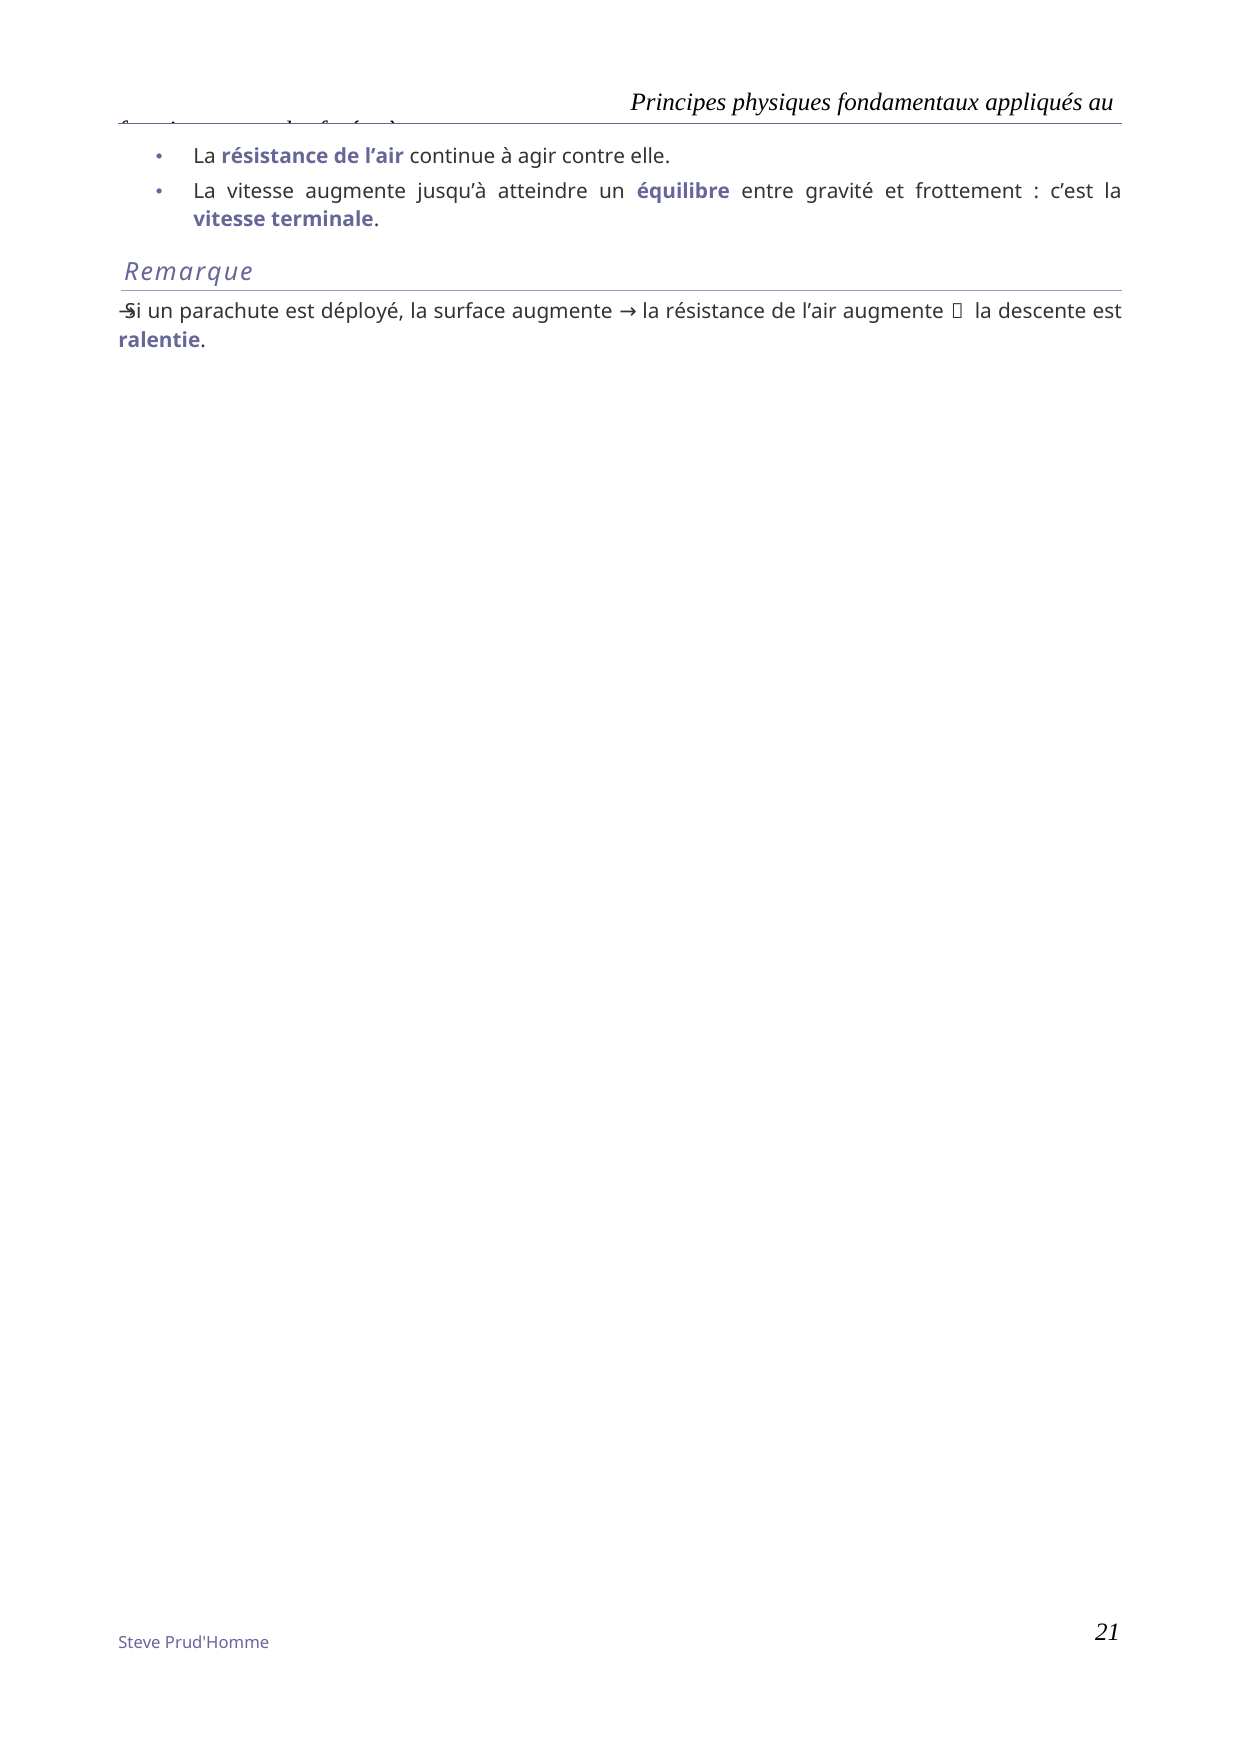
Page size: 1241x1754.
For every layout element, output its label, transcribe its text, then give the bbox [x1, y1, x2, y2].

title Remarque [121, 251, 1122, 290]
list La vitesse augmente jusqu’à atteindre un équilibre entre gravité et frottement : c’est la vitesse terminale. [156, 176, 1122, 233]
text 💡 Si un parachute est déployé, la surface augmente → la résistance de l’air augmente → la descente est ralentie. [118, 297, 1122, 353]
list La résistance de l’air continue à agir contre elle. [156, 142, 1122, 170]
